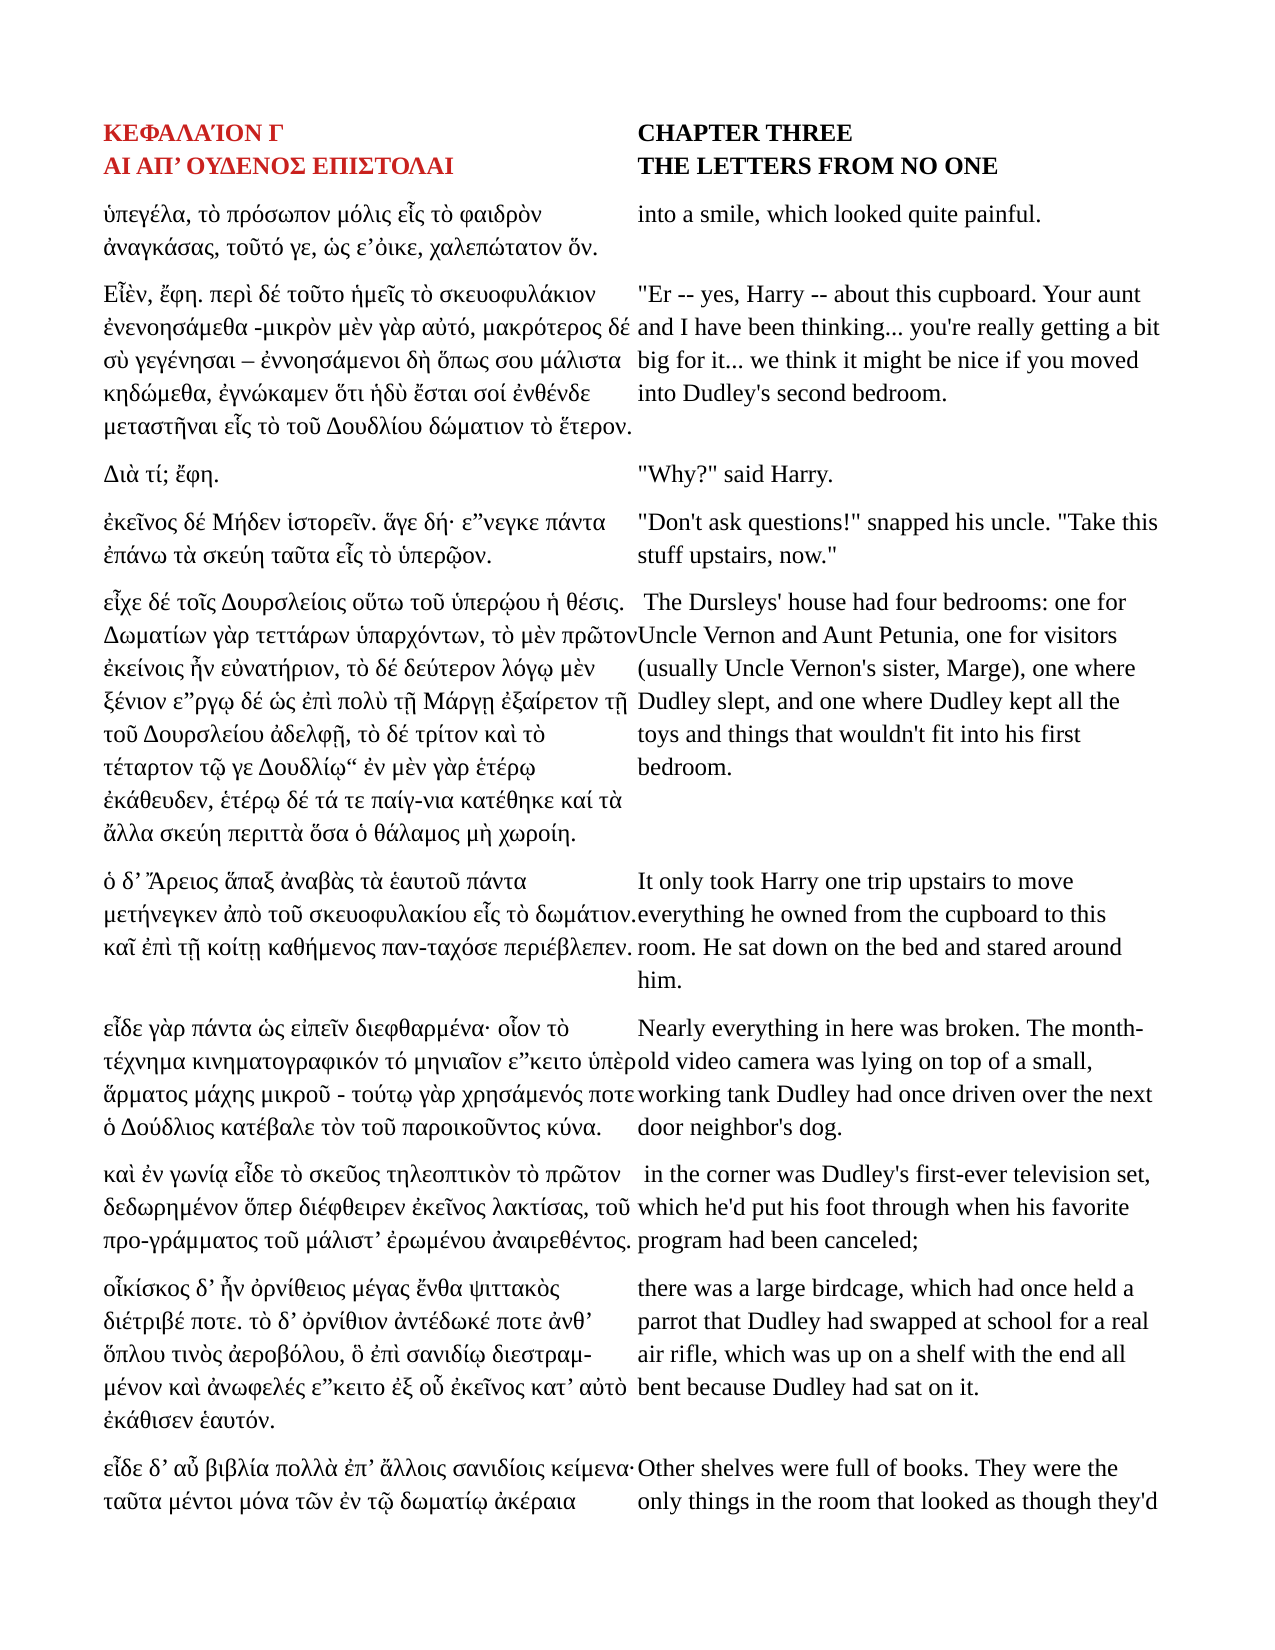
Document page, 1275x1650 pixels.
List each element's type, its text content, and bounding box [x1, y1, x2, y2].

table_header ΚΕΦΑΛΑΊΟΝ Γ ΑΙ ΑΠ’ ΟΥΔΕΝΟΣ ΕΠΙΣΤΟΛΑΙ [103, 118, 637, 199]
table_cell Other shelves were full of books. They were the only things in the room that looked as though they'd [638, 1453, 1162, 1514]
table_cell καὶ ἐν γωνίᾳ εἶδε τὸ σκεῦος τηλεοπτικὸν τὸ πρῶτον δεδωρημένον ὅπερ διέφθειρεν ἐκεῖνος λακτίσας, τοῦ προ-γράμματος τοῦ μάλιστ’ ἐρωμένου ἀναιρεθέντος. [103, 1159, 637, 1273]
table_cell Nearly everything in here was broken. The month-old video camera was lying on top of a small, working tank Dudley had once driven over the next door neighbor's dog. [638, 1013, 1162, 1159]
table_cell Διὰ τί; ἔφη. [103, 459, 637, 507]
table_cell ὑπεγέλα, τὸ πρόσωπον μόλις εἷς τὸ φαιδρὸν ἀναγκάσας, τοῦτό γε, ὡς ε’ὀικε, χαλεπώτατον ὅν. [103, 199, 637, 279]
table_cell ὁ δ’ Ἄρειος ἅπαξ ἀναβὰς τὰ ἑαυτοῦ πάντα μετήνεγκεν ἀπὸ τοῦ σκευοφυλακίου εἷς τὸ δωμάτιον. καῖ ἐπὶ τῇ κοίτῃ καθήμενος παν-ταχόσε περιέβλεπεν. [103, 866, 637, 1013]
table_cell there was a large birdcage, which had once held a parrot that Dudley had swapped at school for a real air rifle, which was up on a shelf with the end all bent because Dudley had sat on it. [638, 1273, 1162, 1453]
table_cell οἷκίσκος δ’ ἦν ὀρνίθειος μέγας ἔνθα ψιττακὸς διέτριβέ ποτε. τὸ δ’ ὀρνίθιον ἀντέδωκέ ποτε ἀνθ’ ὅπλου τινὸς ἀεροβόλου, ὃ ἐπὶ σανιδίῳ διεστραμ-μένον καὶ ἀνωφελές ε”κειτο ἐξ οὗ ἐκεῖνος κατ’ αὐτὸ ἐκάθισεν ἑαυτόν. [103, 1273, 637, 1453]
table_header CHAPTER THREE THE LETTERS FROM NO ONE [638, 118, 1162, 199]
table_cell "Why?" said Harry. [638, 459, 1162, 507]
table_cell Εἶὲν, ἔφη. περὶ δέ τοῦτο ἡμεῖς τὸ σκευοφυλάκιον ἐνενοησάμεθα -μικρὸν μὲν γὰρ αὐτό, μακρότερος δέ σὺ γεγένησαι – ἐννοησάμενοι δὴ ὅπως σου μάλιστα κηδώμεθα, ἐγνώκαμεν ὅτι ἡδὺ ἔσται σοί ἐνθένδε μεταστῆναι εἷς τὸ τοῦ Δουδλίου δώματιον τὸ ἕτερον. [103, 279, 637, 459]
table_cell into a smile, which looked quite painful. [638, 199, 1162, 279]
table_cell in the corner was Dudley's first-ever television set, which he'd put his foot through when his favorite program had been canceled; [638, 1159, 1162, 1273]
table_cell εἶδε δ’ αὖ βιβλία πολλὰ ἐπ’ ἄλλοις σανιδίοις κείμενα· ταῦτα μέντοι μόνα τῶν ἐν τῷ δωματίῳ ἀκέραια [103, 1453, 637, 1514]
table_cell εἶδε γὰρ πάντα ὡς εἰπεῖν διεφθαρμένα· οἷον τὸ τέχνημα κινηματογραφικόν τό μηνιαῖον ε”κειτο ὑπὲρ ἅρματος μάχης μικροῦ - τούτῳ γὰρ χρησάμενός ποτε ὁ Δούδλιος κατέβαλε τὸν τοῦ παροικοῦντος κύνα. [103, 1013, 637, 1159]
table_cell It only took Harry one trip upstairs to move everything he owned from the cupboard to this room. He sat down on the bed and stared around him. [638, 866, 1162, 1013]
table_cell εἶχε δέ τοῖς Δουρσλείοις οὕτω τοῦ ὑπερῴου ἡ θέσις. Δωματίων γὰρ τεττάρων ὑπαρχόντων, τὸ μὲν πρῶτον ἐκείνοις ἦν εὐνατήριον, τὸ δέ δεύτερον λόγῳ μὲν ξένιον ε”ργῳ δέ ὡς ἐπὶ πολὺ τῇ Μάργῃ ἐξαίρετον τῇ τοῦ Δουρσλείου ἀδελφῇ, τὸ δέ τρίτον καὶ τὸ τέταρτον τῷ γε Δουδλίῳ“ ἐν μὲν γὰρ ἑτέρῳ ἐκάθευδεν, ἑτέρῳ δέ τά τε παίγ-νια κατέθηκε καί τὰ ἄλλα σκεύη περιττὰ ὅσα ὁ θάλαμος μὴ χωροίη. [103, 587, 637, 866]
table_cell "Don't ask questions!" snapped his uncle. "Take this stuff upstairs, now." [638, 507, 1162, 587]
table_cell The Dursleys' house had four bedrooms: one for Uncle Vernon and Aunt Petunia, one for visitors (usually Uncle Vernon's sister, Marge), one where Dudley slept, and one where Dudley kept all the toys and things that wouldn't fit into his first bedroom. [638, 587, 1162, 866]
table_cell "Er -- yes, Harry -- about this cupboard. Your aunt and I have been thinking... you're really getting a bit big for it... we think it might be nice if you moved into Dudley's second bedroom. [638, 279, 1162, 459]
table_cell ἐκεῖνος δέ Μήδεν ἱστορεῖν. ἅγε δή· ε”νεγκε πάντα ἐπάνω τὰ σκεύη ταῦτα εἷς τὸ ὑπερῷον. [103, 507, 637, 587]
